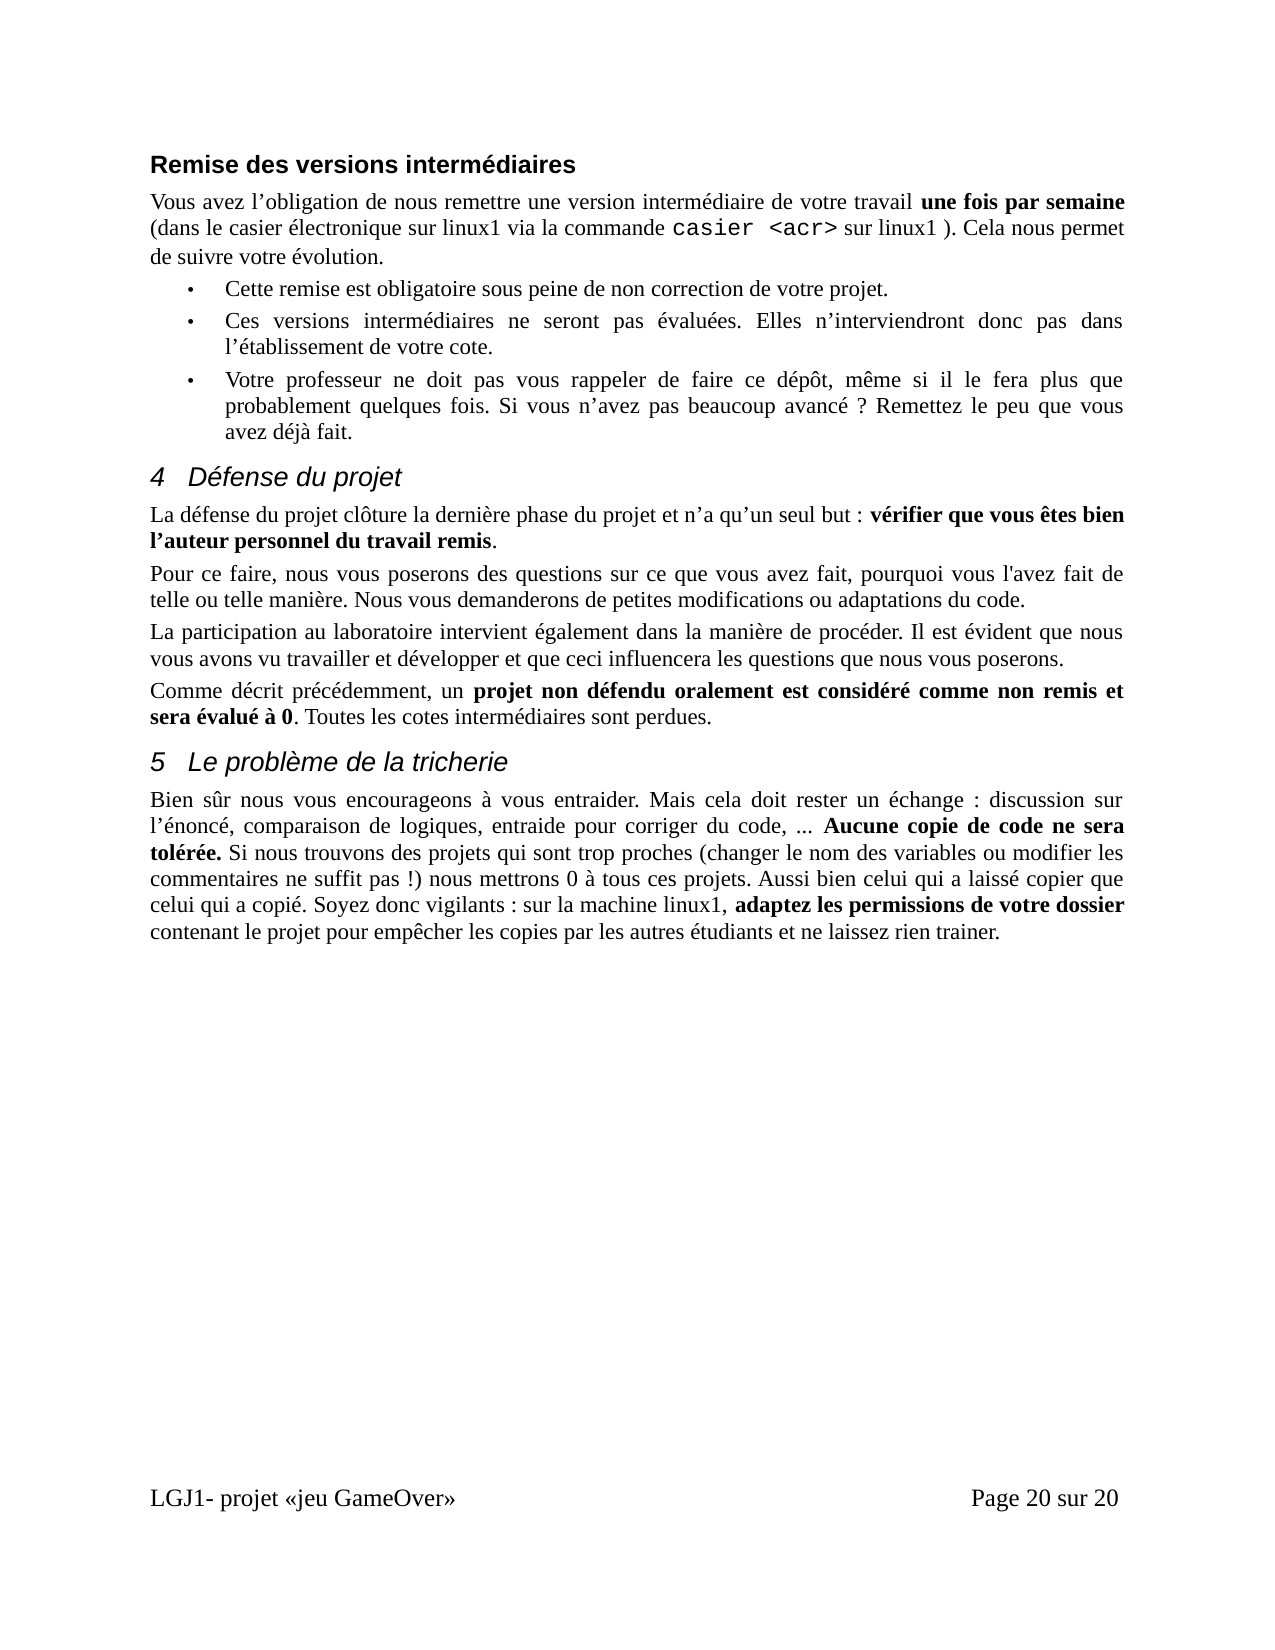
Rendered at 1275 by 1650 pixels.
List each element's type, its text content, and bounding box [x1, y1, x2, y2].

subtitle Remise des versions intermédiaires [150, 150, 1125, 179]
list Ces versions intermédiaires ne seront pas évaluées. Elles n’interviendront donc pas dans l’établissement de votre cote. [187, 307, 1125, 360]
list Votre professeur ne doit pas vous rappeler de faire ce dépôt, même si il le fera plus que probablement quelques fois. Si vous n’avez pas beaucoup avancé ? Remettez le peu que vous avez déjà fait. [187, 366, 1125, 445]
text Bien sûr nous vous encourageons à vous entraider. Mais cela doit rester un échange : discussion sur l’énoncé, comparaison de logiques, entraide pour corriger du code, ... Aucune copie de code ne sera tolérée. Si nous trouvons des projets qui sont trop proches (changer le nom des variables ou modifier les commentaires ne suffit pas !) nous mettrons 0 à tous ces projets. Aussi bien celui qui a laissé copier que celui qui a copié. Soyez donc vigilants : sur la machine linux1, adaptez les permissions de votre dossier contenant le projet pour empêcher les copies par les autres étudiants et ne laissez rien trainer. [150, 786, 1125, 944]
text La défense du projet clôture la dernière phase du projet et n’a qu’un seul but : vérifier que vous êtes bien l’auteur personnel du travail remis. [150, 501, 1125, 554]
text Vous avez l’obligation de nous remettre une version intermédiaire de votre travail une fois par semaine (dans le casier électronique sur linux1 via la commande casier <acr> sur linux1 ). Cela nous permet de suivre votre évolution. [150, 188, 1125, 269]
subtitle Le problème de la tricherie [150, 746, 1125, 777]
list Cette remise est obligatoire sous peine de non correction de votre projet. [187, 275, 1125, 301]
text Comme décrit précédemment, un projet non défendu oralement est considéré comme non remis et sera évalué à 0. Toutes les cotes intermédiaires sont perdues. [150, 677, 1125, 729]
text La participation au laboratoire intervient également dans la manière de procéder. Il est évident que nous vous avons vu travailler et développer et que ceci influencera les questions que nous vous poserons. [150, 618, 1125, 671]
text Pour ce faire, nous vous poserons des questions sur ce que vous avez fait, pourquoi vous l'avez fait de telle ou telle manière. Nous vous demanderons de petites modifications ou adaptations du code. [150, 560, 1125, 612]
subtitle Défense du projet [150, 461, 1125, 492]
